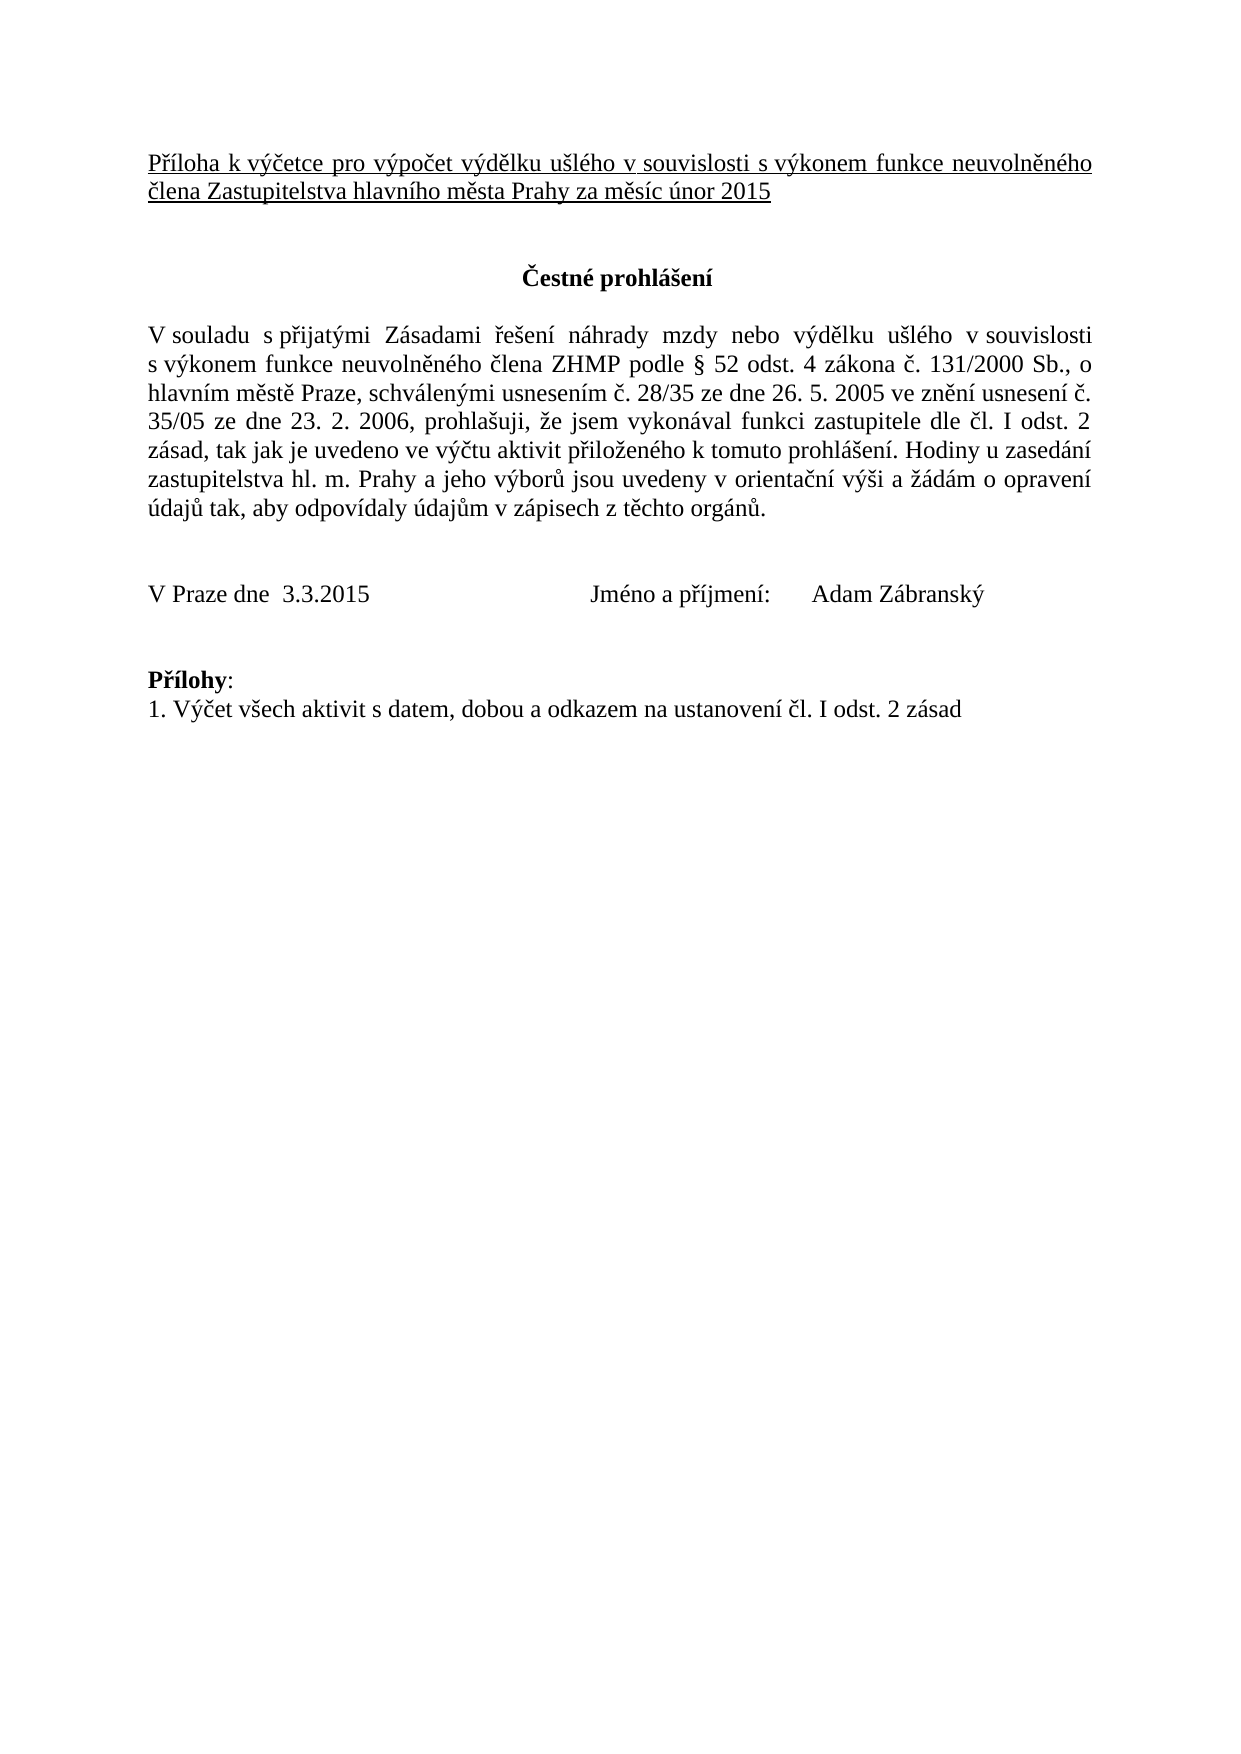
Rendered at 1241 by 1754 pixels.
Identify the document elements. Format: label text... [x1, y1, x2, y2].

text Příloha k výčetce pro výpočet výdělku ušlého v souvislosti s výkonem funkce neuvolněného člena Zastupitelstva hlavního města Prahy za měsíc únor 2015 [148, 148, 1093, 205]
text V souladu s přijatými Zásadami řešení náhrady mzdy nebo výdělku ušlého v souvislosti s výkonem funkce neuvolněného člena ZHMP podle § 52 odst. 4 zákona č. 131/2000 Sb., o hlavním městě Praze, schválenými usnesením č. 28/35 ze dne 26. 5. 2005 ve znění usnesení č. 35/05 ze dne 23. 2. 2006, prohlašuji, že jsem vykonával funkci zastupitele dle čl. I odst. 2 zásad, tak jak je uvedeno ve výčtu aktivit přiloženého k tomuto prohlášení. Hodiny u zasedání zastupitelstva hl. m. Prahy a jeho výborů jsou uvedeny v orientační výši a žádám o opravení údajů tak, aby odpovídaly údajům v zápisech z těchto orgánů. [148, 320, 1093, 521]
text V Praze dne 3.3.2015 Jméno a příjmení: Adam Zábranský [148, 579, 1093, 608]
text Čestné prohlášení [148, 263, 1093, 291]
text Přílohy: [148, 665, 1093, 694]
text 1. Výčet všech aktivit s datem, dobou a odkazem na ustanovení čl. I odst. 2 zásad [148, 694, 1093, 723]
